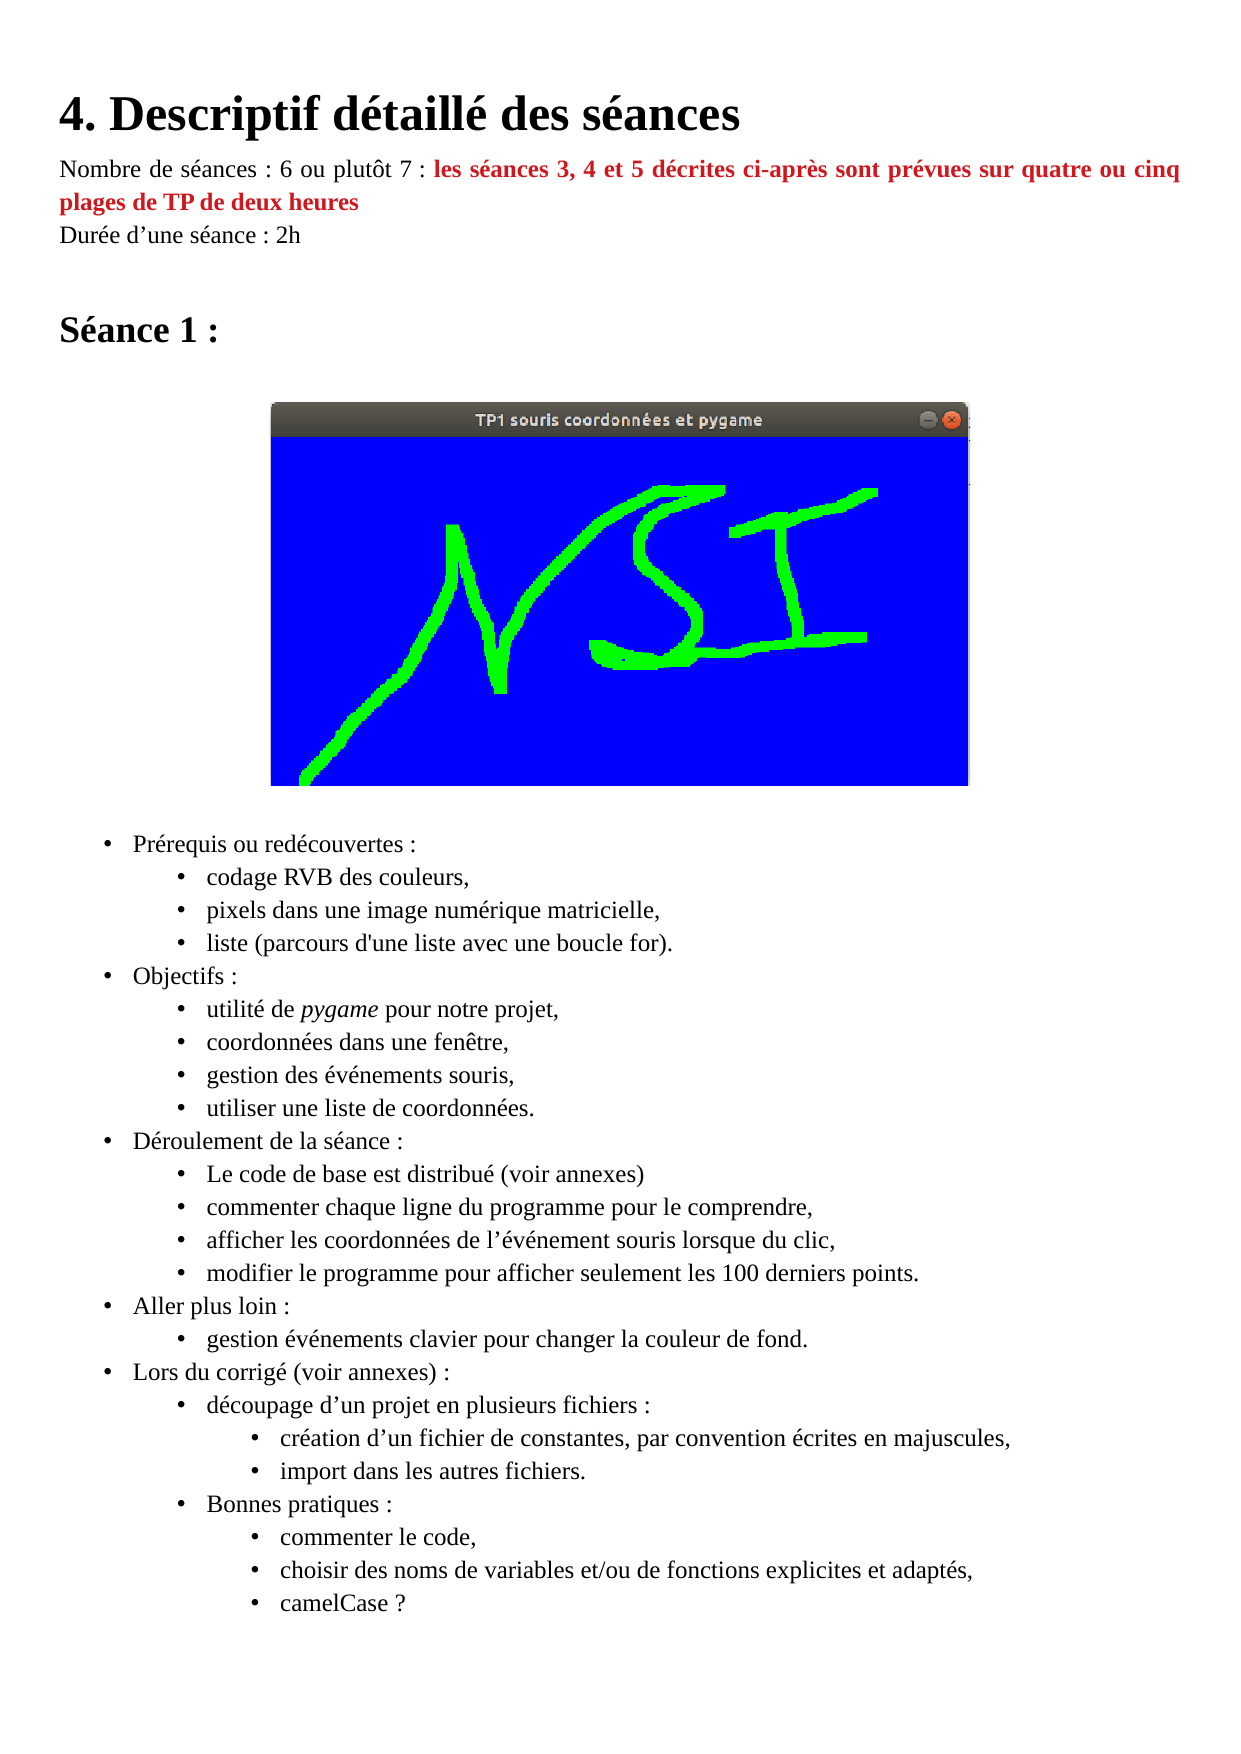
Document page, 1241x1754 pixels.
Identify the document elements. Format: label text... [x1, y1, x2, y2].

list import dans les autres fichiers. [251, 1456, 1181, 1485]
text Nombre de séances : 6 ou plutôt 7 : les séances 3, 4 et 5 décrites ci-après sont prévues sur quatre ou cinq plages de TP de deux heures [59, 154, 1181, 216]
list commenter le code, [251, 1522, 1181, 1551]
list création d’un fichier de constantes, par convention écrites en majuscules, [251, 1423, 1181, 1452]
list Prérequis ou redécouvertes : [103, 829, 1181, 858]
list gestion événements clavier pour changer la couleur de fond. [177, 1324, 1181, 1353]
list afficher les coordonnées de l’événement souris lorsque du clic, [177, 1225, 1181, 1254]
picture [269, 401, 971, 786]
list gestion des événements souris, [177, 1060, 1181, 1089]
list utiliser une liste de coordonnées. [177, 1093, 1181, 1122]
list liste (parcours d'une liste avec une boucle for). [177, 928, 1181, 957]
list Objectifs : [103, 961, 1181, 990]
text Durée d’une séance : 2h [59, 220, 1181, 249]
list commenter chaque ligne du programme pour le comprendre, [177, 1192, 1181, 1221]
list utilité de pygame pour notre projet, [177, 994, 1181, 1023]
list pixels dans une image numérique matricielle, [177, 895, 1181, 924]
list camelCase ? [251, 1588, 1181, 1617]
list découpage d’un projet en plusieurs fichiers : [177, 1390, 1181, 1419]
list Bonnes pratiques : [177, 1489, 1181, 1518]
list coordonnées dans une fenêtre, [177, 1027, 1181, 1056]
list Lors du corrigé (voir annexes) : [103, 1357, 1181, 1386]
list Déroulement de la séance : [103, 1126, 1181, 1155]
subtitle Séance 1 : [59, 307, 1181, 350]
list Aller plus loin : [103, 1291, 1181, 1320]
list choisir des noms de variables et/ou de fonctions explicites et adaptés, [251, 1555, 1181, 1584]
list Le code de base est distribué (voir annexes) [177, 1159, 1181, 1188]
list modifier le programme pour afficher seulement les 100 derniers points. [177, 1258, 1181, 1287]
subtitle 4. Descriptif détaillé des séances [59, 84, 1181, 142]
list codage RVB des couleurs, [177, 862, 1181, 891]
